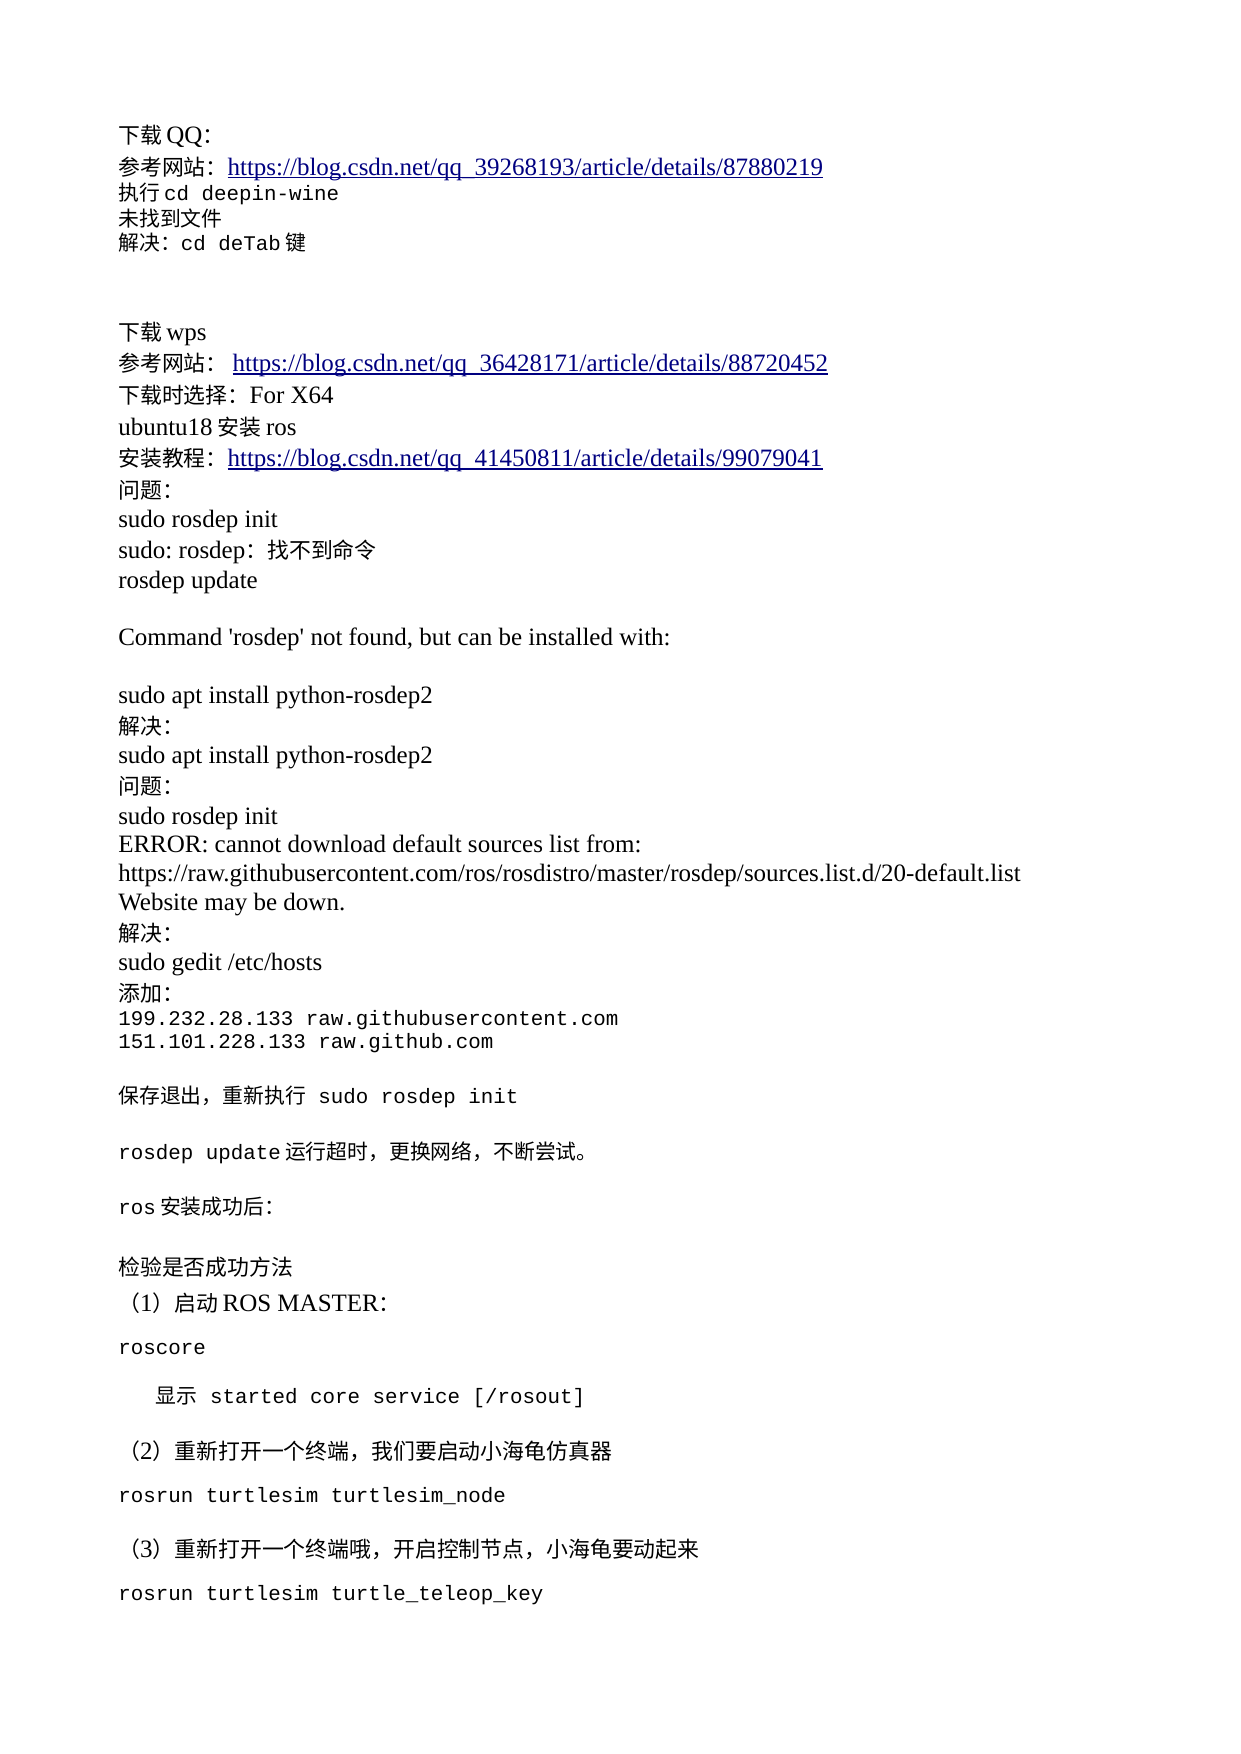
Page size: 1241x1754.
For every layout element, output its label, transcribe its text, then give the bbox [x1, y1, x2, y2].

text 参考网站：https://blog.csdn.net/qq_39268193/article/details/87880219 [118, 150, 1122, 181]
text sudo apt install python-rosdep2 [118, 740, 1122, 769]
text 问题： [118, 473, 1122, 504]
text rosdep update运行超时，更换网络，不断尝试。 [118, 1140, 1122, 1165]
text roscore [118, 1337, 1122, 1361]
text sudo rosdep init [118, 801, 1122, 829]
text rosrun turtlesim turtle_teleop_key [118, 1583, 1122, 1607]
text 解决：cd deTab键 [118, 231, 1122, 257]
text rosdep update [118, 565, 1122, 594]
text ubuntu18安装ros [118, 409, 1122, 441]
text rosrun turtlesim turtlesim_node [118, 1485, 1122, 1508]
text （2）重新打开一个终端，我们要启动小海龟仿真器 [118, 1434, 1122, 1465]
text Website may be down. [118, 887, 1122, 916]
text 下载时选择：For X64 [118, 378, 1122, 409]
text 检验是否成功方法 （1）启动ROS MASTER： [118, 1250, 1122, 1318]
text ERROR: cannot download default sources list from: [118, 829, 1122, 858]
text 保存退出，重新执行 sudo rosdep init [118, 1084, 1122, 1110]
text 执行cd deepin-wine [118, 181, 1122, 207]
text 添加： [118, 976, 1122, 1008]
text 解决： [118, 916, 1122, 947]
text ros安装成功后： [118, 1195, 1122, 1220]
text 显示 started core service [/rosout] [118, 1384, 1122, 1410]
text sudo apt install python-rosdep2 [118, 680, 1122, 709]
text https://raw.githubusercontent.com/ros/rosdistro/master/rosdep/sources.list.d/20-default.list [118, 858, 1122, 887]
text 199.232.28.133 raw.githubusercontent.com [118, 1008, 1122, 1031]
text （3）重新打开一个终端哦，开启控制节点，小海龟要动起来 [118, 1532, 1122, 1564]
text 下载QQ： [118, 118, 1122, 150]
text sudo rosdep init [118, 504, 1122, 533]
text 下载wps [118, 314, 1122, 346]
text 151.101.228.133 raw.github.com [118, 1031, 1122, 1055]
text 参考网站： https://blog.csdn.net/qq_36428171/article/details/88720452 [118, 346, 1122, 378]
text Command 'rosdep' not found, but can be installed with: [118, 622, 1122, 651]
text 问题： [118, 769, 1122, 801]
text 安装教程：https://blog.csdn.net/qq_41450811/article/details/99079041 [118, 441, 1122, 473]
text 未找到文件 [118, 207, 1122, 231]
text sudo: rosdep：找不到命令 [118, 533, 1122, 565]
text sudo gedit /etc/hosts [118, 947, 1122, 976]
text 解决： [118, 709, 1122, 740]
